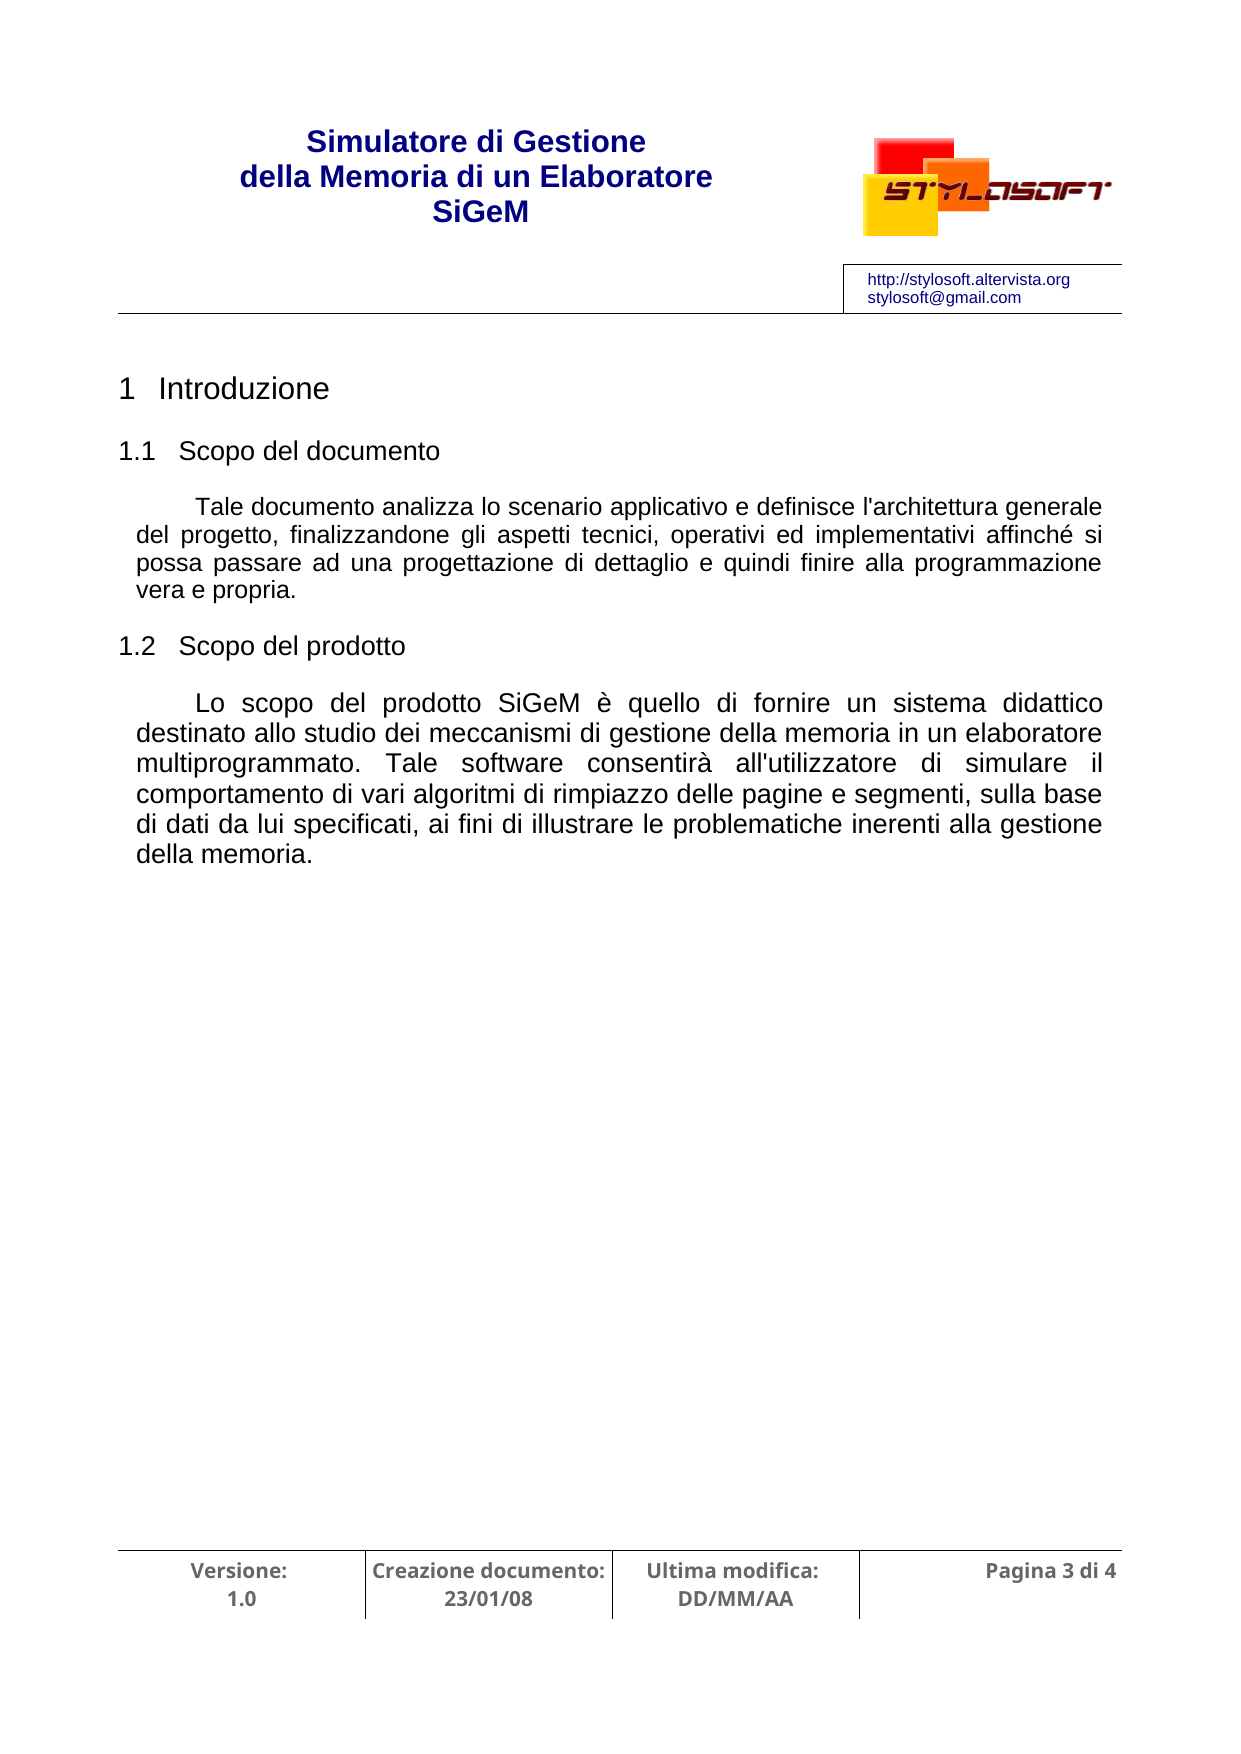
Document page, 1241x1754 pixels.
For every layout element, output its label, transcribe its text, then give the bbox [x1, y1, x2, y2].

subtitle Introduzione [118, 371, 1122, 406]
text Tale documento analizza lo scenario applicativo e definisce l'architettura generale del progetto, finalizzandone gli aspetti tecnici, operativi ed implementativi affinché si possa passare ad una progettazione di dettaglio e quindi finire alla programmazione vera e propria. [136, 493, 1104, 604]
subtitle Scopo del prodotto [118, 631, 1122, 661]
subtitle Scopo del documento [118, 436, 1122, 466]
text Lo scopo del prodotto SiGeM è quello di fornire un sistema didattico destinato allo studio dei meccanismi di gestione della memoria in un elaboratore multiprogrammato. Tale software consentirà all'utilizzatore di simulare il comportamento di vari algoritmi di rimpiazzo delle pagine e segmenti, sulla base di dati da lui specificati, ai fini di illustrare le problematiche inerenti alla gestione della memoria. [136, 688, 1104, 869]
picture [848, 123, 1117, 247]
